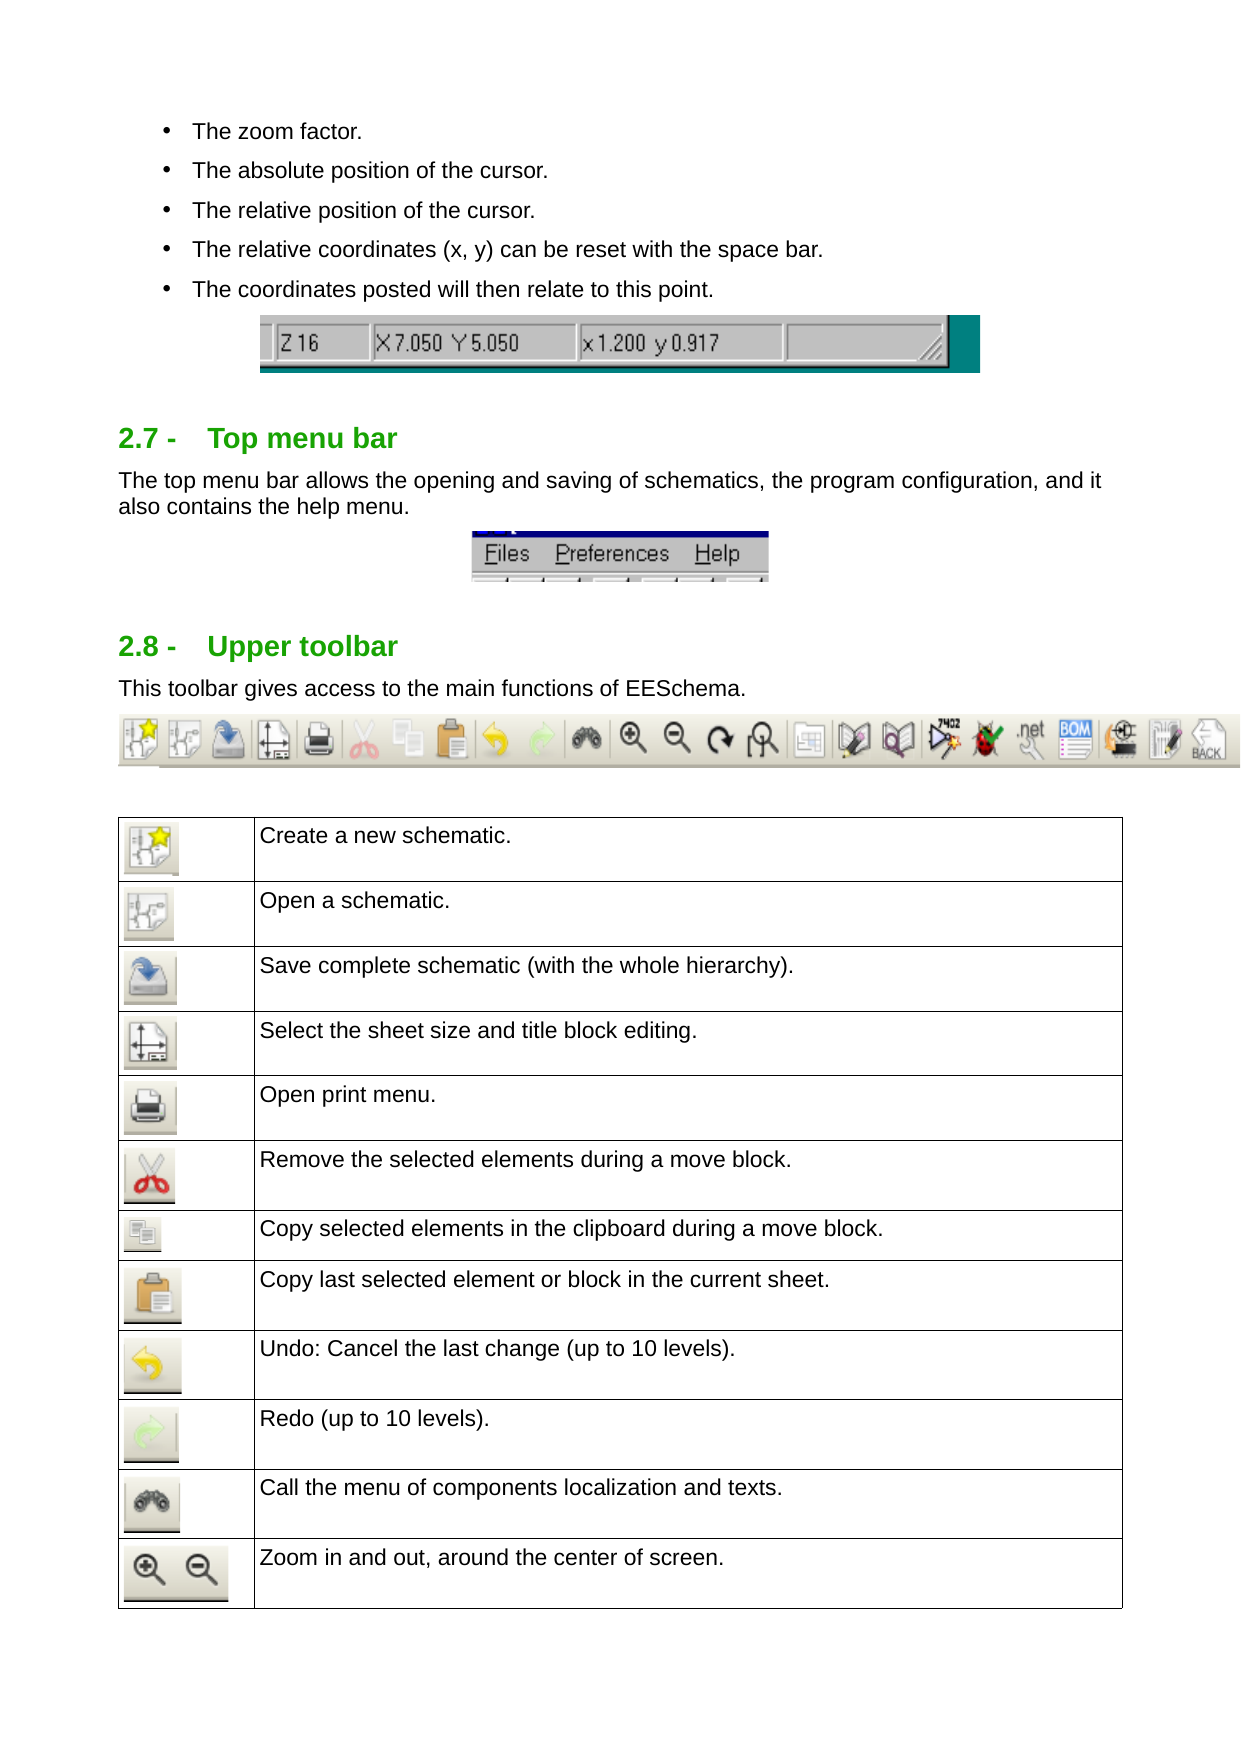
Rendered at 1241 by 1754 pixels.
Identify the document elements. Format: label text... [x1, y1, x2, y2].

list The relative position of the cursor. [162, 197, 1122, 224]
picture [123, 1474, 181, 1533]
picture [118, 714, 1241, 768]
table_cell Open print menu. [255, 1076, 1122, 1140]
table_cell [119, 1211, 254, 1260]
table_cell Select the sheet size and title block editing. [255, 1012, 1122, 1075]
table_cell [119, 1076, 254, 1140]
table_cell Copy last selected element or block in the current sheet. [255, 1261, 1122, 1329]
table_cell [119, 1012, 254, 1075]
table_header [119, 818, 254, 881]
text This toolbar gives access to the main functions of EESchema. [118, 675, 1122, 702]
table_cell [119, 1470, 254, 1538]
table_cell Redo (up to 10 levels). [255, 1400, 1122, 1468]
subtitle Top menu bar [118, 421, 1122, 454]
list The absolute position of the cursor. [162, 157, 1122, 184]
table_cell Save complete schematic (with the whole hierarchy). [255, 947, 1122, 1011]
list The relative coordinates (x, y) can be reset with the space bar. [162, 236, 1122, 263]
picture [123, 887, 174, 941]
picture [123, 951, 177, 1005]
picture [123, 1081, 177, 1135]
list The coordinates posted will then relate to this point. [162, 276, 1122, 302]
list The zoom factor. [162, 118, 1122, 145]
picture [123, 1404, 179, 1463]
table_cell [119, 1539, 254, 1607]
text The top menu bar allows the opening and saving of schematics, the program configuration, and it also contains the help menu. [118, 467, 1122, 519]
table_cell [119, 1331, 254, 1399]
table_cell [119, 882, 254, 946]
table_cell [119, 947, 254, 1011]
picture [123, 1335, 182, 1394]
subtitle Upper toolbar [118, 629, 1122, 663]
table_cell [119, 1141, 254, 1209]
table_cell Zoom in and out, around the center of screen. [255, 1539, 1122, 1607]
picture [123, 1543, 229, 1602]
picture [123, 1016, 177, 1070]
picture [123, 1265, 182, 1324]
table_cell Open a schematic. [255, 882, 1122, 946]
table_header Create a new schematic. [255, 818, 1122, 881]
picture [123, 822, 179, 876]
table_cell Undo: Cancel the last change (up to 10 levels). [255, 1331, 1122, 1399]
table_cell Call the menu of components localization and texts. [255, 1470, 1122, 1538]
table_cell [119, 1400, 254, 1468]
picture [123, 1215, 162, 1252]
table_cell Remove the selected elements during a move block. [255, 1141, 1122, 1209]
table_cell [119, 1261, 254, 1329]
picture [123, 1146, 176, 1204]
table_cell Copy selected elements in the clipboard during a move block. [255, 1211, 1122, 1260]
